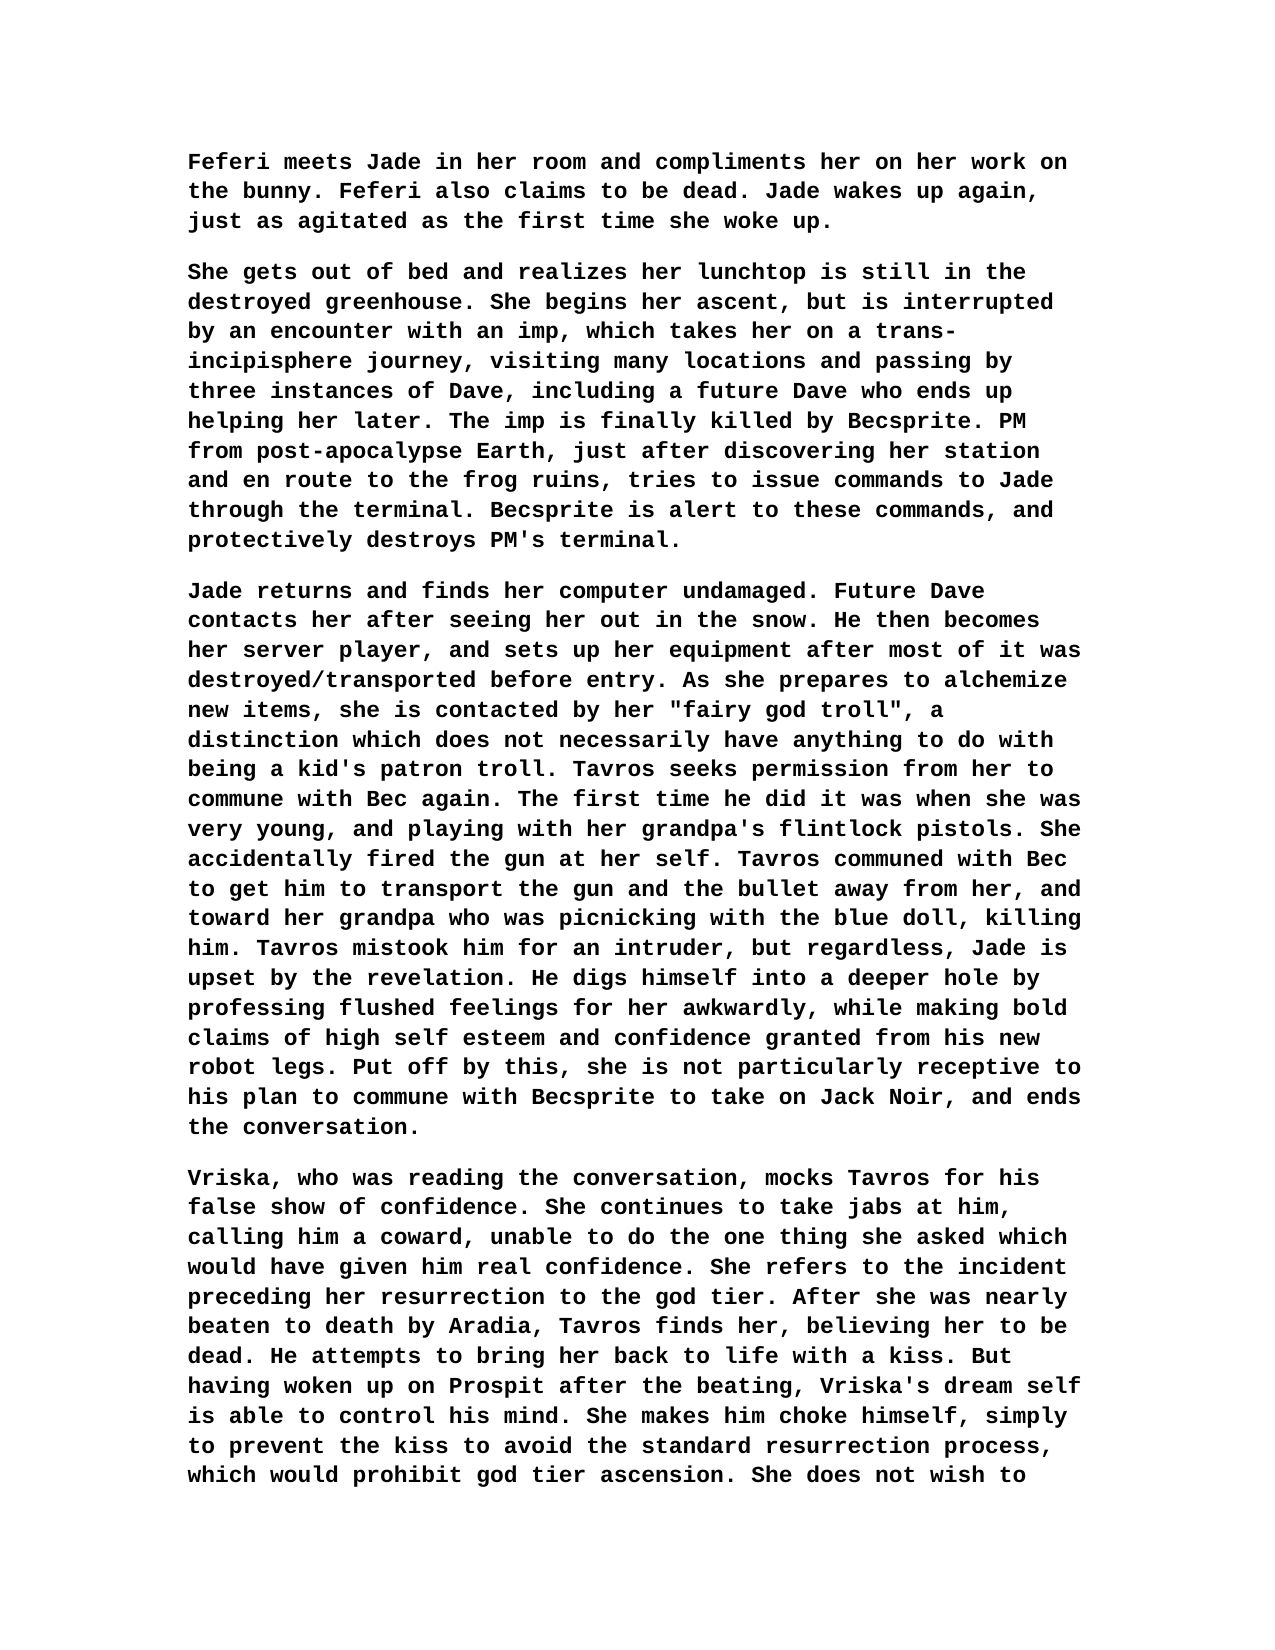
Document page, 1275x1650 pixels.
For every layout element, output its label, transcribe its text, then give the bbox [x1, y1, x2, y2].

text Vriska, who was reading the conversation, mocks Tavros for his false show of confidence. She continues to take jabs at him, calling him a coward, unable to do the one thing she asked which would have given him real confidence. She refers to the incident preceding her resurrection to the god tier. After she was nearly beaten to death by Aradia, Tavros finds her, believing her to be dead. He attempts to bring her back to life with a kiss. But having woken up on Prospit after the beating, Vriska's dream self is able to control his mind. She makes him choke himself, simply to prevent the kiss to avoid the standard resurrection process, which would prohibit god tier ascension. She does not wish to [187, 1166, 1087, 1490]
text She gets out of bed and realizes her lunchtop is still in the destroyed greenhouse. She begins her ascent, but is interrupted by an encounter with an imp, which takes her on a trans-incipisphere journey, visiting many locations and passing by three instances of Dave, including a future Dave who ends up helping her later. The imp is finally killed by Becsprite. PM from post-apocalypse Earth, just after discovering her station and en route to the frog ruins, tries to issue commands to Jade through the terminal. Becsprite is alert to these commands, and protectively destroys PM's terminal. [187, 260, 1087, 554]
text Jade returns and finds her computer undamaged. Future Dave contacts her after seeing her out in the snow. He then becomes her server player, and sets up her equipment after most of it was destroyed/transported before entry. As she prepares to alchemize new items, she is contacted by her "fairy god troll", a distinction which does not necessarily have anything to do with being a kid's patron troll. Tavros seeks permission from her to commune with Bec again. The first time he did it was when she was very young, and playing with her grandpa's flintlock pistols. She accidentally fired the gun at her self. Tavros communed with Bec to get him to transport the gun and the bullet away from her, and toward her grandpa who was picnicking with the blue doll, killing him. Tavros mistook him for an intruder, but regardless, Jade is upset by the revelation. He digs himself into a deeper hole by professing flushed feelings for her awkwardly, while making bold claims of high self esteem and confidence granted from his new robot legs. Put off by this, she is not particularly receptive to his plan to commune with Becsprite to take on Jack Noir, and ends the conversation. [187, 579, 1087, 1141]
text Feferi meets Jade in her room and compliments her on her work on the bunny. Feferi also claims to be dead. Jade wakes up again, just as agitated as the first time she woke up. [187, 150, 1087, 236]
